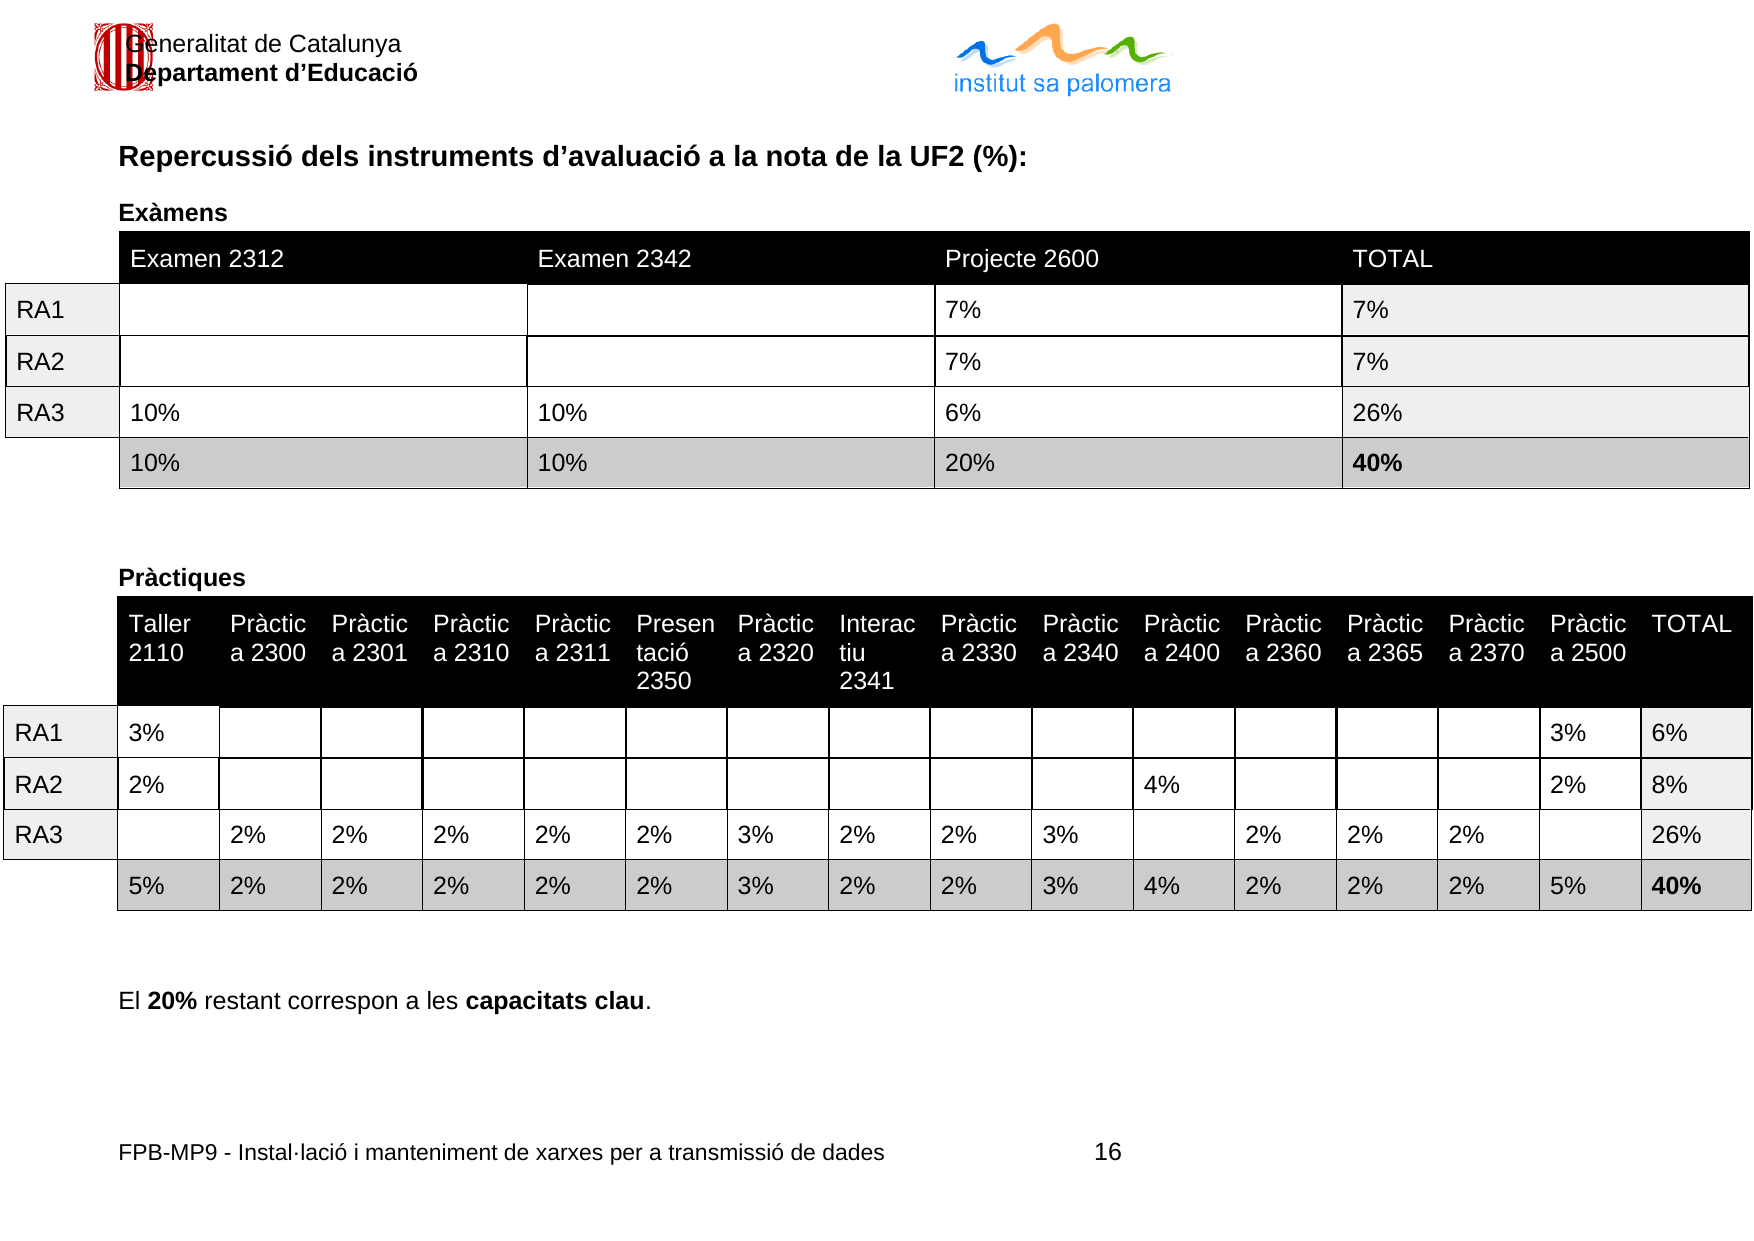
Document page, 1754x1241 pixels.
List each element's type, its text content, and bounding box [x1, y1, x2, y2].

table_cell 7% [936, 337, 1341, 386]
table_cell RA3 [4, 810, 117, 859]
table_header TOTAL [1642, 598, 1751, 705]
table_cell 2% [1235, 810, 1336, 859]
table_cell 2% [525, 860, 625, 910]
table_cell 2% [322, 860, 422, 910]
table_cell 2% [1541, 759, 1640, 809]
table_cell [1134, 708, 1234, 757]
text Pràctiques [118, 563, 1636, 592]
table_cell [528, 285, 934, 334]
table_cell [1236, 708, 1335, 757]
table_cell 6% [935, 387, 1342, 437]
table_header Projecte 2600 [936, 233, 1341, 283]
table_header Pràctica 2365 [1338, 598, 1437, 705]
table_cell [1236, 759, 1335, 809]
table_cell 40% [1642, 859, 1751, 910]
table_cell 3% [728, 860, 828, 910]
table_cell [424, 708, 523, 757]
table_cell RA3 [6, 387, 119, 437]
table_cell 8% [1642, 759, 1751, 809]
table_cell 3% [1032, 810, 1133, 859]
table_cell 2% [423, 810, 524, 859]
table_cell 2% [626, 810, 727, 859]
table_cell 2% [220, 810, 321, 859]
table_header Pràctica 2330 [931, 598, 1031, 705]
table_header Pràctica 2500 [1541, 598, 1640, 705]
table_cell 5% [118, 860, 219, 910]
table_cell 7% [1343, 285, 1748, 334]
table_cell [528, 337, 934, 386]
table_cell 6% [1642, 708, 1751, 757]
table_cell 3% [1541, 708, 1640, 757]
table_cell [1033, 759, 1132, 809]
table_header Pràctica 2370 [1439, 598, 1539, 705]
table_header [6, 231, 119, 283]
table_cell [830, 759, 929, 809]
table_cell 2% [829, 810, 930, 859]
table_cell [220, 759, 320, 809]
table_cell [1338, 759, 1437, 809]
table_header Pràctica 2301 [322, 598, 421, 705]
table_header Presentació 2350 [627, 598, 726, 705]
table_header Examen 2342 [528, 233, 934, 283]
table_cell [830, 708, 929, 757]
table_cell 26% [1343, 387, 1749, 437]
table_cell 26% [1642, 809, 1751, 859]
table_cell [424, 759, 523, 809]
text Exàmens [118, 198, 1636, 227]
table_cell 2% [829, 860, 930, 910]
table_header [4, 596, 117, 705]
table_cell 10% [528, 438, 934, 487]
table_cell [6, 438, 119, 487]
table_cell 10% [120, 438, 527, 487]
table_header TOTAL [1343, 233, 1748, 283]
table_cell RA2 [5, 758, 117, 809]
table_cell 10% [120, 387, 527, 437]
table_cell 2% [1337, 810, 1437, 859]
table_header Pràctica 2360 [1236, 598, 1335, 705]
table_header Examen 2312 [120, 232, 527, 283]
table_header Pràctica 2320 [728, 598, 828, 705]
table_cell [728, 708, 828, 757]
table_cell 2% [119, 758, 218, 809]
table_cell [627, 708, 726, 757]
table_cell 2% [1438, 810, 1539, 859]
table_cell 2% [322, 810, 422, 859]
table_cell RA1 [6, 284, 119, 334]
table_cell [525, 759, 625, 809]
table_cell [322, 759, 421, 809]
table_cell 2% [1235, 860, 1336, 910]
table_header Pràctica 2300 [220, 598, 320, 705]
table_cell [1439, 708, 1539, 757]
table_cell [118, 810, 219, 859]
table_cell [120, 284, 527, 334]
table_header Interactiu 2341 [830, 598, 929, 705]
table_cell 10% [528, 387, 934, 437]
picture [947, 21, 1176, 100]
table_cell [1439, 759, 1539, 809]
table_header Pràctica 2311 [525, 598, 625, 705]
table_cell 2% [931, 810, 1031, 859]
text Repercussió dels instruments d’avaluació a la nota de la UF2 (%): [118, 139, 1636, 172]
text El 20% restant correspon a les capacitats clau. [118, 986, 1636, 1014]
table_cell [1134, 810, 1234, 859]
table_cell [525, 708, 625, 757]
table_cell 20% [935, 438, 1342, 487]
table_header Taller 2110 [118, 597, 219, 705]
table_cell 2% [423, 860, 524, 910]
table_cell 3% [1032, 860, 1133, 910]
table_cell [220, 708, 320, 757]
table_cell [728, 759, 828, 809]
table_cell 5% [1540, 860, 1641, 910]
table_cell [931, 708, 1031, 757]
table_cell 2% [220, 860, 321, 910]
table_cell [1540, 810, 1641, 859]
table_cell RA1 [4, 706, 117, 757]
table_cell [322, 708, 421, 757]
table_cell [4, 860, 117, 910]
table_cell 2% [1438, 860, 1539, 910]
table_cell [627, 759, 726, 809]
table_cell 4% [1134, 860, 1234, 910]
table_cell [121, 336, 526, 386]
table_cell 7% [1343, 337, 1748, 386]
table_cell 3% [118, 706, 219, 757]
picture [93, 21, 154, 93]
table_cell 3% [728, 810, 828, 859]
table_cell 2% [931, 860, 1031, 910]
table_cell [1338, 708, 1437, 757]
table_cell 2% [626, 860, 727, 910]
table_cell 2% [1337, 860, 1437, 910]
table_cell 4% [1134, 759, 1234, 809]
table_cell 2% [525, 810, 625, 859]
table_header Pràctica 2400 [1134, 598, 1234, 705]
table_cell RA2 [7, 336, 119, 386]
table_cell 40% [1343, 437, 1749, 487]
table_header Pràctica 2340 [1033, 598, 1132, 705]
table_cell [931, 759, 1031, 809]
table_cell [1033, 708, 1132, 757]
table_cell 7% [936, 285, 1341, 334]
table_header Pràctica 2310 [424, 598, 523, 705]
